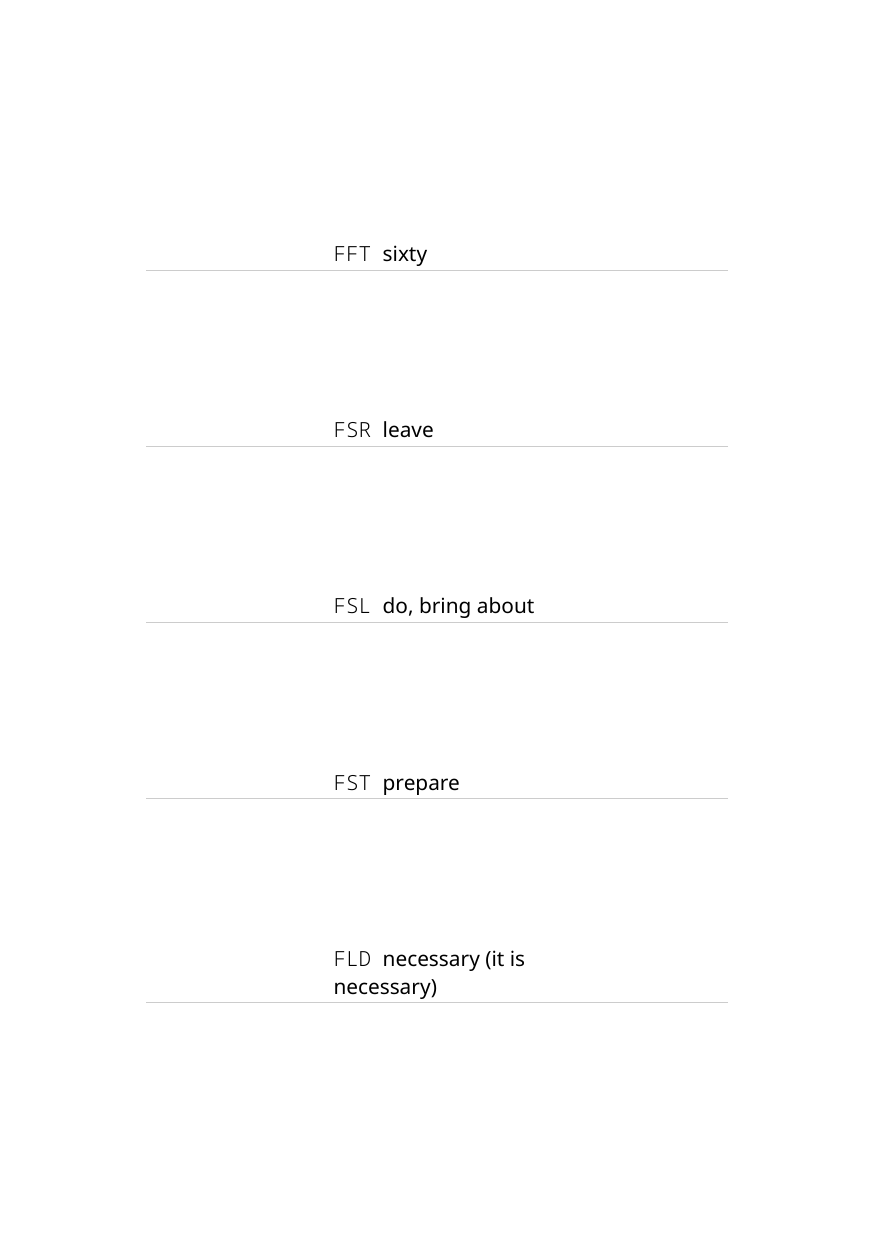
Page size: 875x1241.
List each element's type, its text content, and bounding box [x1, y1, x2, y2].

text FSL do, bring about [146, 447, 728, 622]
text FLD necessary (it is necessary) [146, 799, 728, 1002]
text FST prepare [146, 623, 728, 798]
text FFT sixty [146, 94, 728, 270]
text FSR leave [146, 271, 728, 446]
